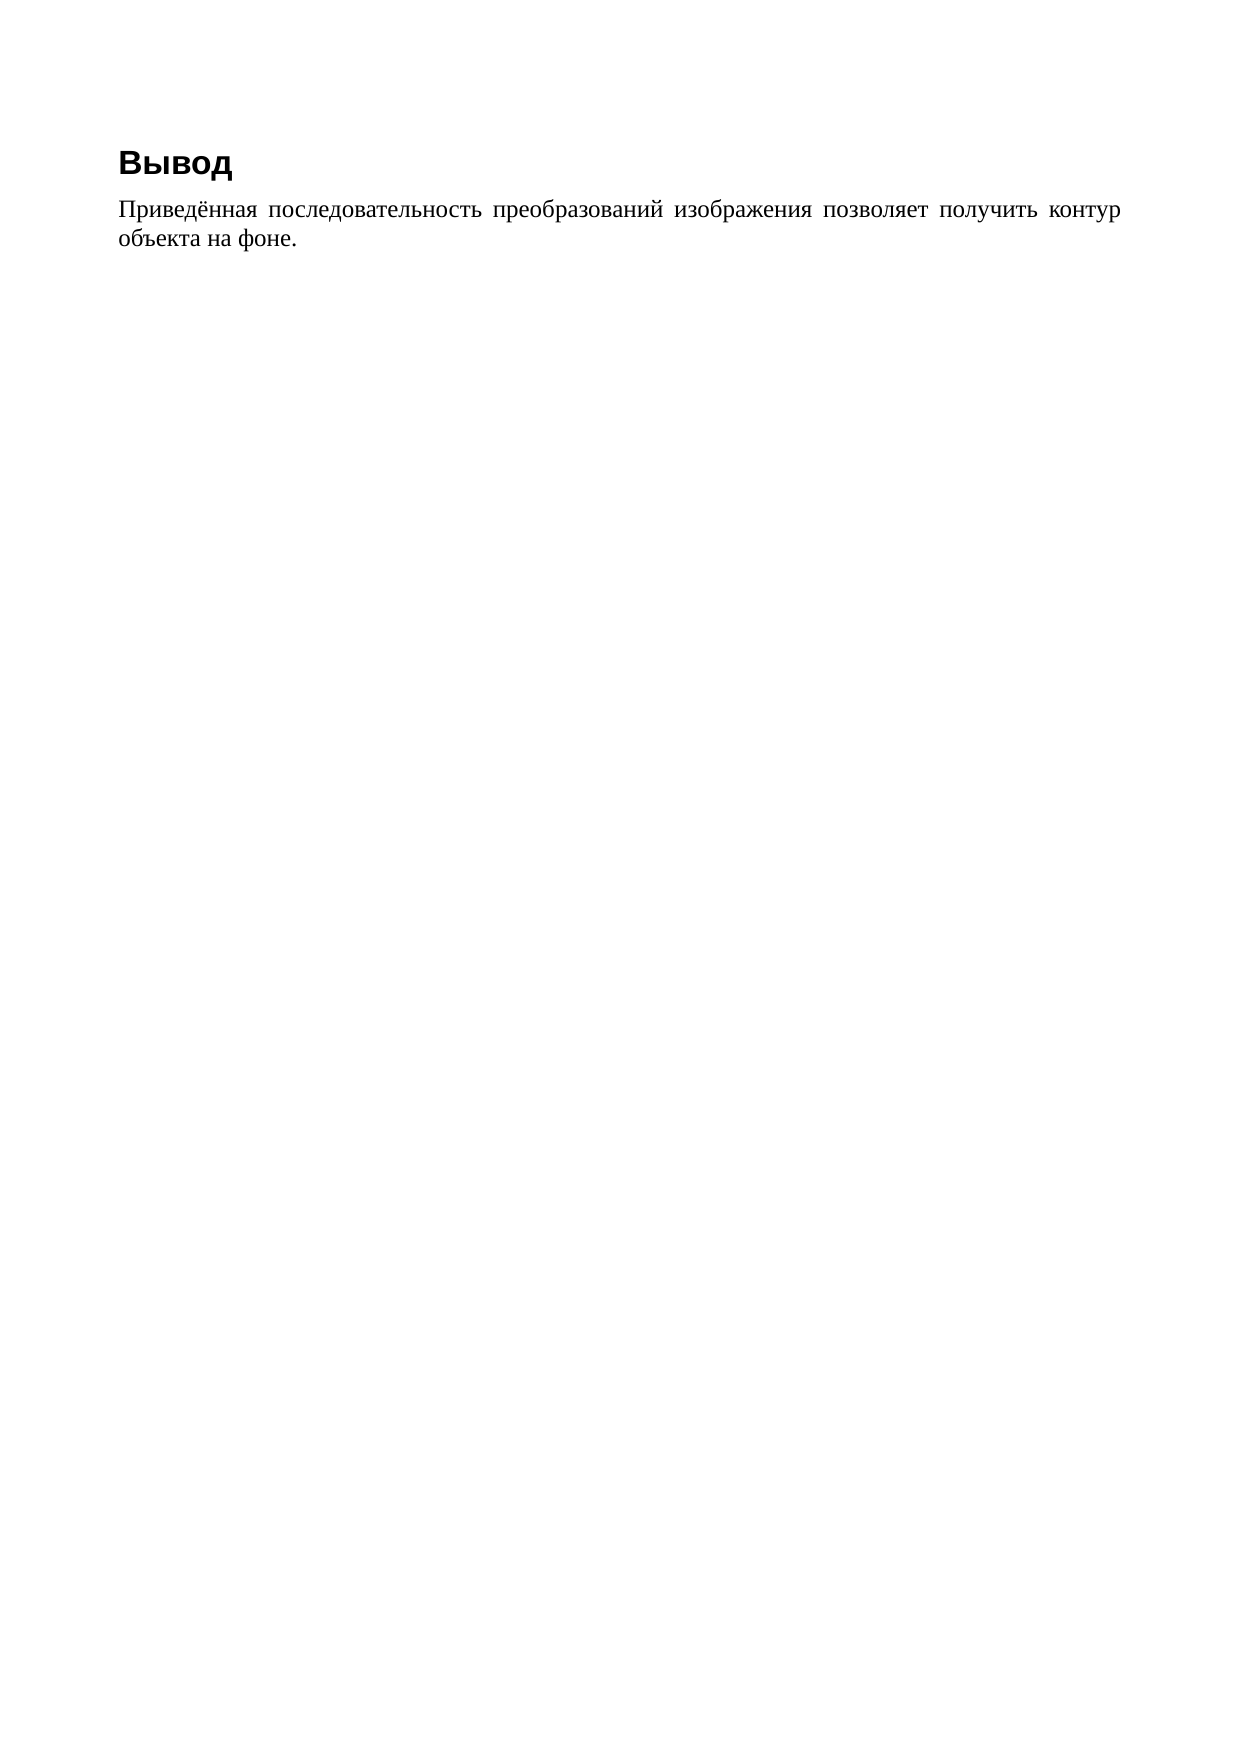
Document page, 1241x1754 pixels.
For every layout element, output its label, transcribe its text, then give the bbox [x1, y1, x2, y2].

text Приведённая последовательность преобразований изображения позволяет получить контур объекта на фоне. [118, 194, 1122, 252]
subtitle Вывод [118, 143, 1122, 182]
